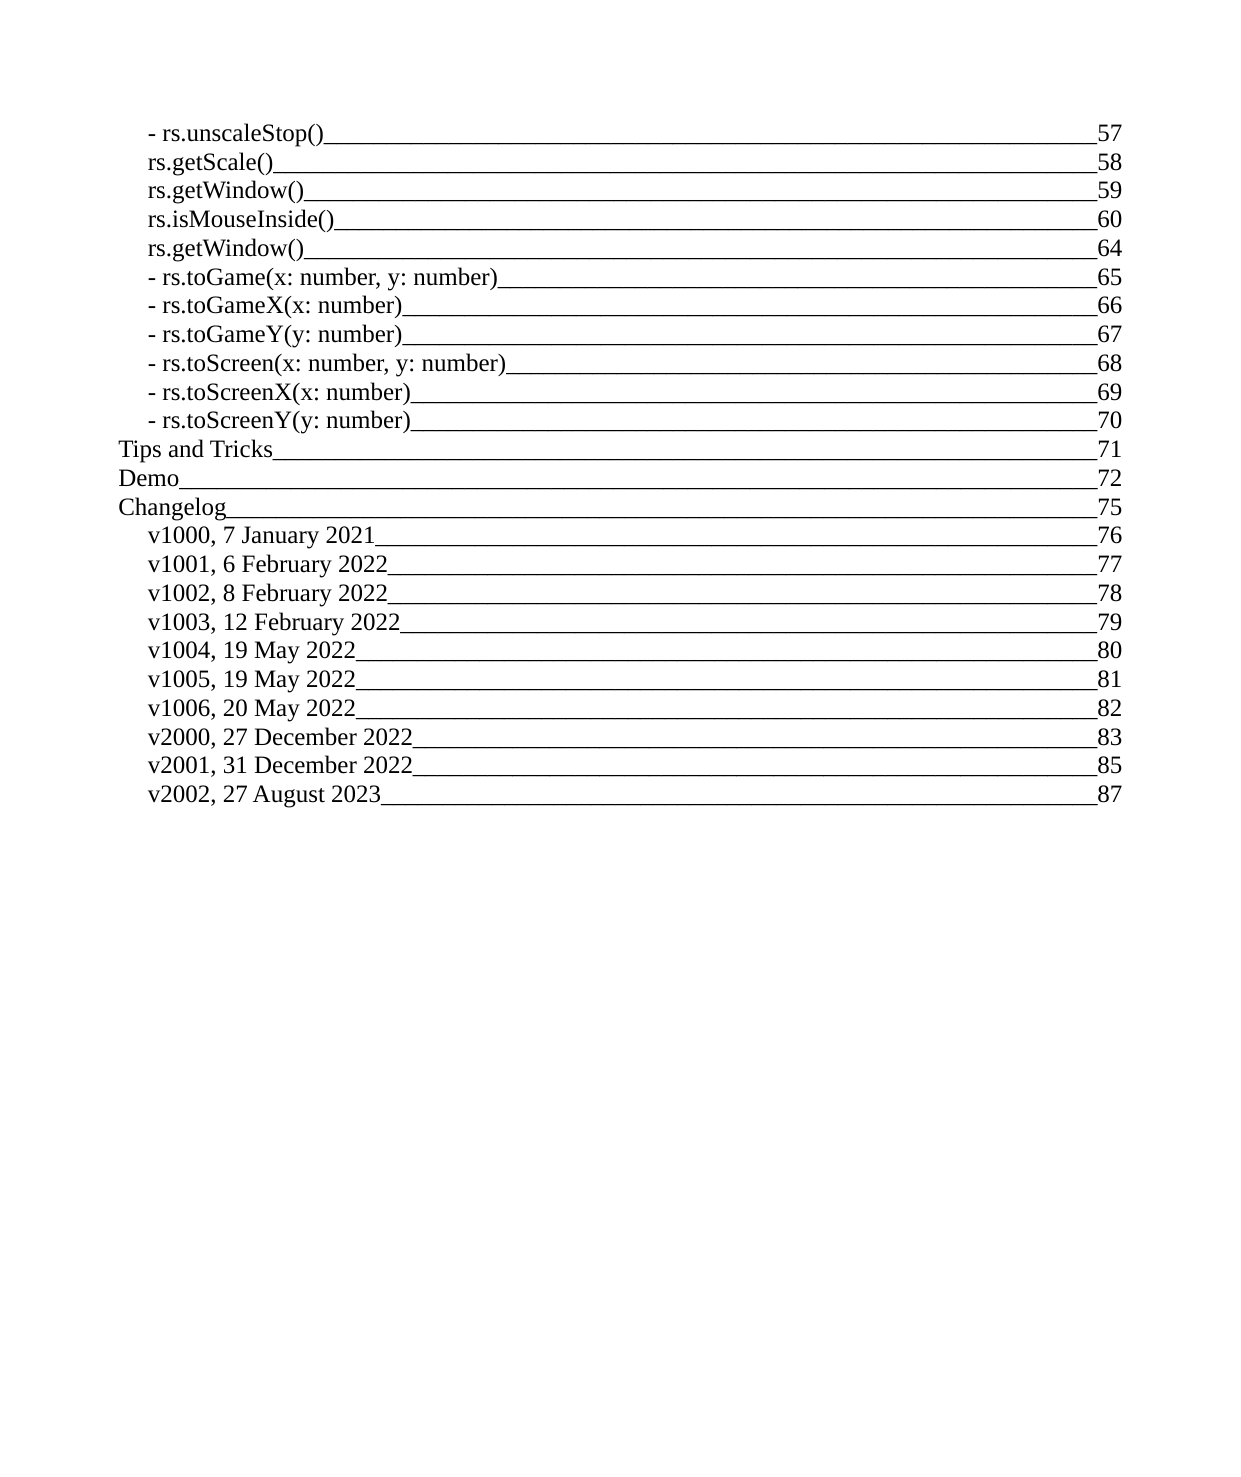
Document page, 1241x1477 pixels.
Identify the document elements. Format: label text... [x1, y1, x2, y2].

text v1003, 12 February 2022 79 [148, 607, 1122, 636]
text v1000, 7 January 2021 76 [148, 521, 1122, 549]
text Changelog 75 [118, 492, 1122, 521]
text rs.getScale() 58 [148, 147, 1122, 176]
text - rs.unscaleStop() 57 [148, 118, 1122, 147]
text v1005, 19 May 2022 81 [148, 664, 1122, 693]
text v2001, 31 December 2022 85 [148, 751, 1122, 779]
text Demo 72 [118, 463, 1122, 492]
text v1001, 6 February 2022 77 [148, 549, 1122, 578]
text rs.getWindow() 64 [148, 233, 1122, 262]
text v1006, 20 May 2022 82 [148, 693, 1122, 722]
text - rs.toGameY(y: number) 67 [148, 319, 1122, 348]
text - rs.toScreenY(y: number) 70 [148, 406, 1122, 434]
text rs.getWindow() 59 [148, 176, 1122, 204]
text v2000, 27 December 2022 83 [148, 722, 1122, 751]
text v1004, 19 May 2022 80 [148, 636, 1122, 664]
text - rs.toScreenX(x: number) 69 [148, 377, 1122, 406]
text v1002, 8 February 2022 78 [148, 578, 1122, 607]
text rs.isMouseInside() 60 [148, 204, 1122, 233]
text - rs.toGameX(x: number) 66 [148, 291, 1122, 319]
text Tips and Tricks 71 [118, 434, 1122, 463]
text - rs.toScreen(x: number, y: number) 68 [148, 348, 1122, 377]
text v2002, 27 August 2023 87 [148, 779, 1122, 808]
text - rs.toGame(x: number, y: number) 65 [148, 262, 1122, 291]
